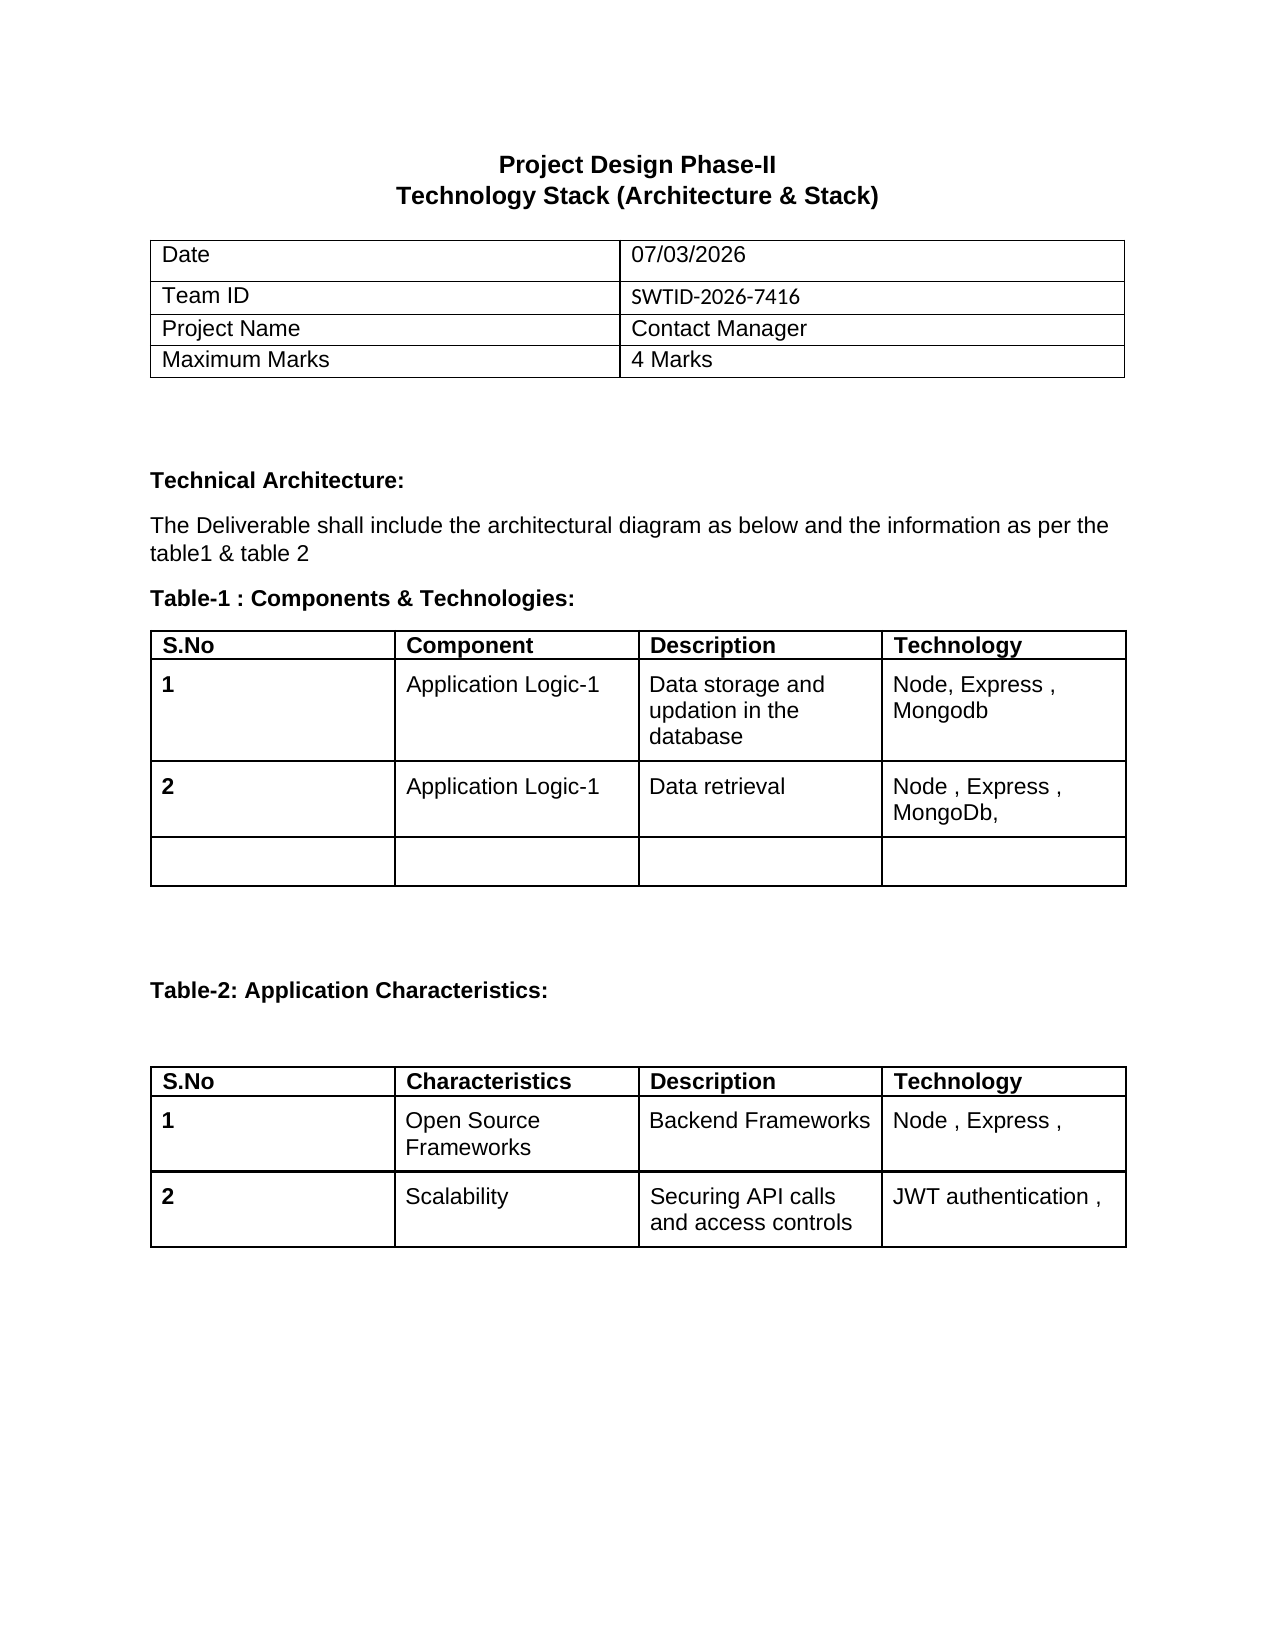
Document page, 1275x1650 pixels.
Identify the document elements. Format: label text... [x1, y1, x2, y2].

table_cell Node , Express , [883, 1097, 1125, 1170]
table_cell Data storage and updation in the database [640, 660, 881, 760]
table_cell Backend Frameworks [640, 1097, 881, 1170]
table_cell 4 Marks [621, 346, 1124, 377]
table_cell Open Source Frameworks [396, 1097, 638, 1170]
table_cell Node, Express , Mongodb [883, 660, 1125, 760]
table_cell [640, 838, 881, 885]
table_header Technology [883, 632, 1125, 658]
table_cell JWT authentication , [883, 1173, 1125, 1246]
table_cell [883, 838, 1125, 885]
table_cell Application Logic-1 [396, 660, 638, 760]
table_cell Securing API calls and access controls [640, 1173, 881, 1246]
table_header Date [151, 241, 619, 281]
table_header S.No [152, 632, 394, 658]
table_header S.No [152, 1068, 394, 1095]
text Table-1 : Components & Technologies: [150, 585, 1125, 611]
table_cell Team ID [151, 282, 619, 314]
table_cell Project Name [151, 315, 619, 345]
text Technical Architecture: [150, 467, 1125, 493]
table_cell 1 [152, 660, 394, 760]
table_cell [152, 838, 394, 885]
table_cell SWTID-2026-7416 [621, 282, 1124, 314]
table_cell 2 [152, 1173, 394, 1246]
table_cell Maximum Marks [151, 346, 619, 377]
table_cell [396, 838, 638, 885]
table_cell 2 [152, 762, 394, 836]
table_header 07/03/2026 [621, 241, 1124, 281]
text Project Design Phase-II [150, 150, 1125, 179]
table_cell Data retrieval [640, 762, 881, 836]
text The Deliverable shall include the architectural diagram as below and the information as per the table1 & table 2 [150, 512, 1125, 566]
table_header Characteristics [396, 1068, 638, 1095]
table_cell Application Logic-1 [396, 762, 638, 836]
table_header Description [640, 632, 881, 658]
table_cell Contact Manager [621, 315, 1124, 345]
text Technology Stack (Architecture & Stack) [150, 181, 1125, 209]
table_header Technology [883, 1068, 1125, 1095]
table_cell Node , Express , MongoDb, [883, 762, 1125, 836]
table_header Component [396, 632, 638, 658]
text Table-2: Application Characteristics: [150, 977, 1125, 1003]
table_cell 1 [152, 1097, 394, 1170]
table_header Description [640, 1068, 881, 1095]
table_cell Scalability [396, 1173, 638, 1246]
